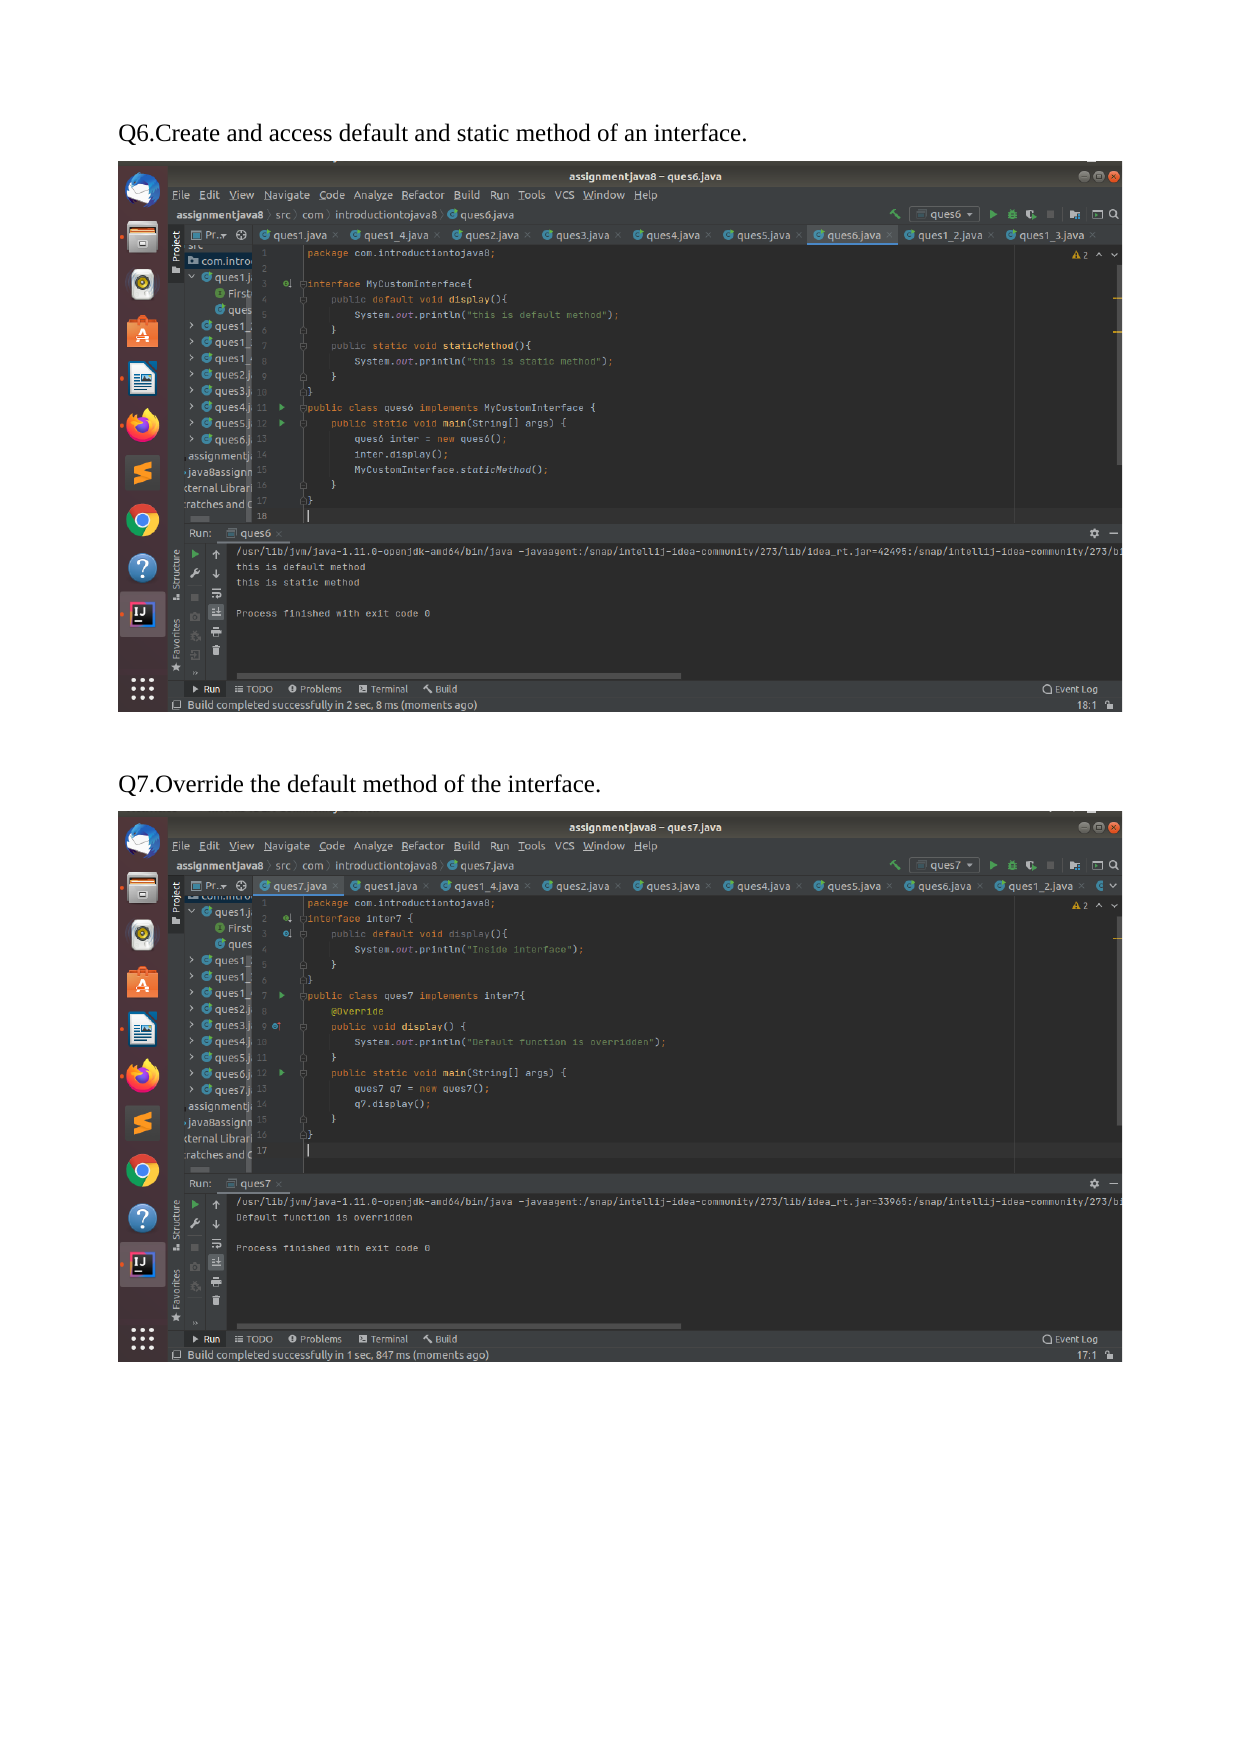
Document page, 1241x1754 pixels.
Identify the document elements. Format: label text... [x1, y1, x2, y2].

picture [118, 161, 1123, 712]
picture [118, 811, 1123, 1362]
text Q6.Create and access default and static method of an interface. [118, 118, 1122, 147]
text Q7.Override the default method of the interface. [118, 769, 1122, 797]
